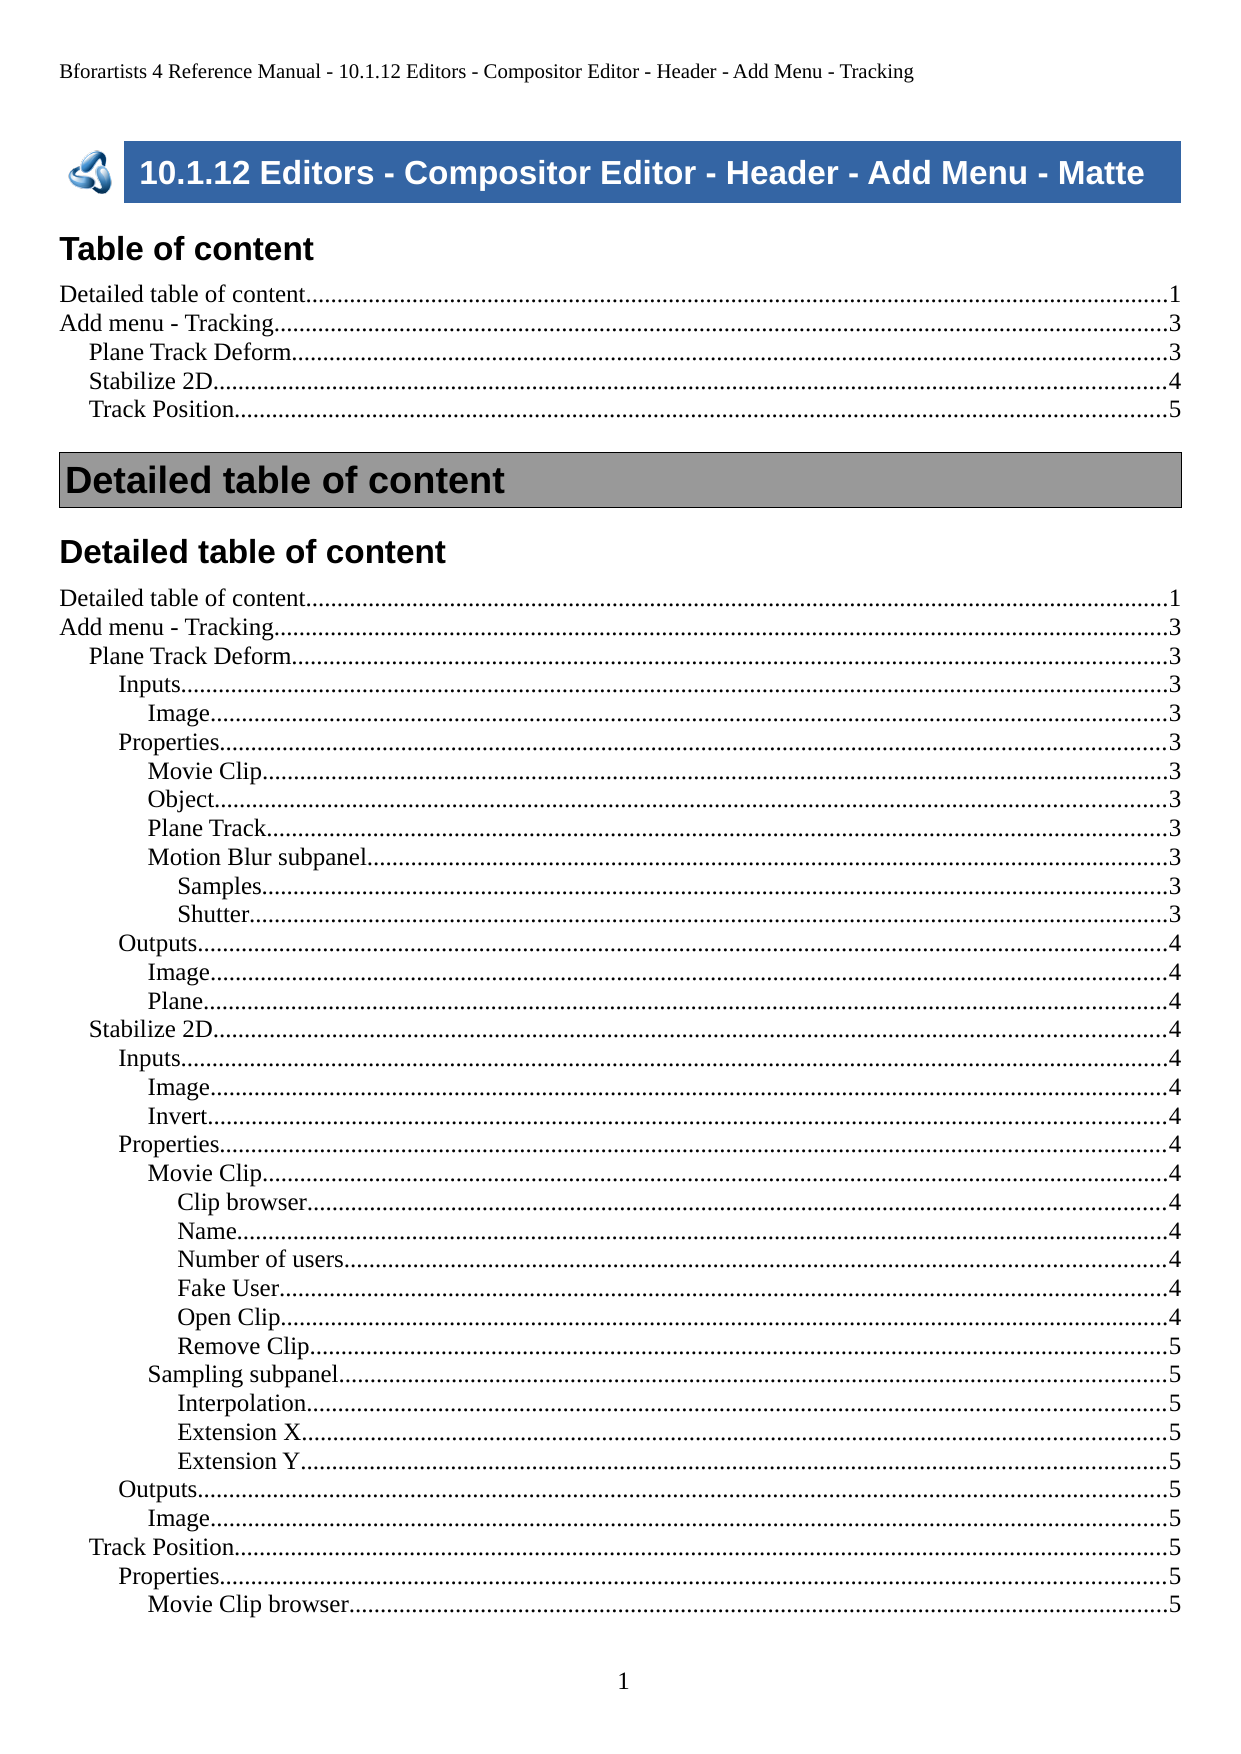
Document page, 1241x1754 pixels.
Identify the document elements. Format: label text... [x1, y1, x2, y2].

text Detailed table of content 1 [59, 583, 1181, 612]
text Plane Track Deform 3 [88, 337, 1181, 366]
text Stabilize 2D 4 [88, 366, 1181, 394]
text Movie Clip 3 [147, 756, 1181, 784]
text Add menu - Tracking 3 [59, 308, 1181, 337]
text Stabilize 2D 4 [88, 1014, 1181, 1043]
text Fake User 4 [177, 1273, 1181, 1302]
text Image 4 [147, 1072, 1181, 1101]
text Plane 4 [147, 986, 1181, 1014]
text Open Clip 4 [177, 1302, 1181, 1331]
text Inputs 3 [118, 669, 1181, 698]
text Detailed table of content 1 [59, 279, 1181, 308]
text Name 4 [177, 1216, 1181, 1244]
text Properties 3 [118, 727, 1181, 756]
table_header Detailed table of content [60, 453, 1181, 507]
text Image 4 [147, 957, 1181, 986]
text Number of users 4 [177, 1244, 1181, 1273]
subtitle Table of content [59, 228, 1181, 267]
text Object 3 [147, 784, 1181, 813]
table_header 10.1.12 Editors - Compositor Editor - Header - Add Menu - Matte [124, 141, 1181, 203]
text Remove Clip 5 [177, 1331, 1181, 1359]
text Image 5 [147, 1503, 1181, 1532]
text Outputs 5 [118, 1474, 1181, 1503]
picture [65, 147, 114, 197]
text Add menu - Tracking 3 [59, 612, 1181, 641]
text Extension X 5 [177, 1417, 1181, 1446]
text Invert 4 [147, 1101, 1181, 1129]
subtitle Detailed table of content [59, 532, 1181, 571]
text Shutter 3 [177, 899, 1181, 928]
text Motion Blur subpanel 3 [147, 842, 1181, 871]
text Track Position 5 [88, 394, 1181, 423]
text Samples 3 [177, 871, 1181, 899]
text Clip browser 4 [177, 1187, 1181, 1216]
text Image 3 [147, 698, 1181, 727]
text Sampling subpanel 5 [147, 1359, 1181, 1388]
text Plane Track 3 [147, 813, 1181, 842]
text Interpolation 5 [177, 1388, 1181, 1417]
text Track Position 5 [88, 1532, 1181, 1561]
text Inputs 4 [118, 1043, 1181, 1072]
text Movie Clip 4 [147, 1158, 1181, 1187]
text Plane Track Deform 3 [88, 641, 1181, 669]
text Movie Clip browser 5 [147, 1589, 1181, 1618]
text Outputs 4 [118, 928, 1181, 957]
text Extension Y 5 [177, 1446, 1181, 1474]
text Properties 5 [118, 1561, 1181, 1589]
text Properties 4 [118, 1129, 1181, 1158]
table_header [59, 141, 124, 203]
